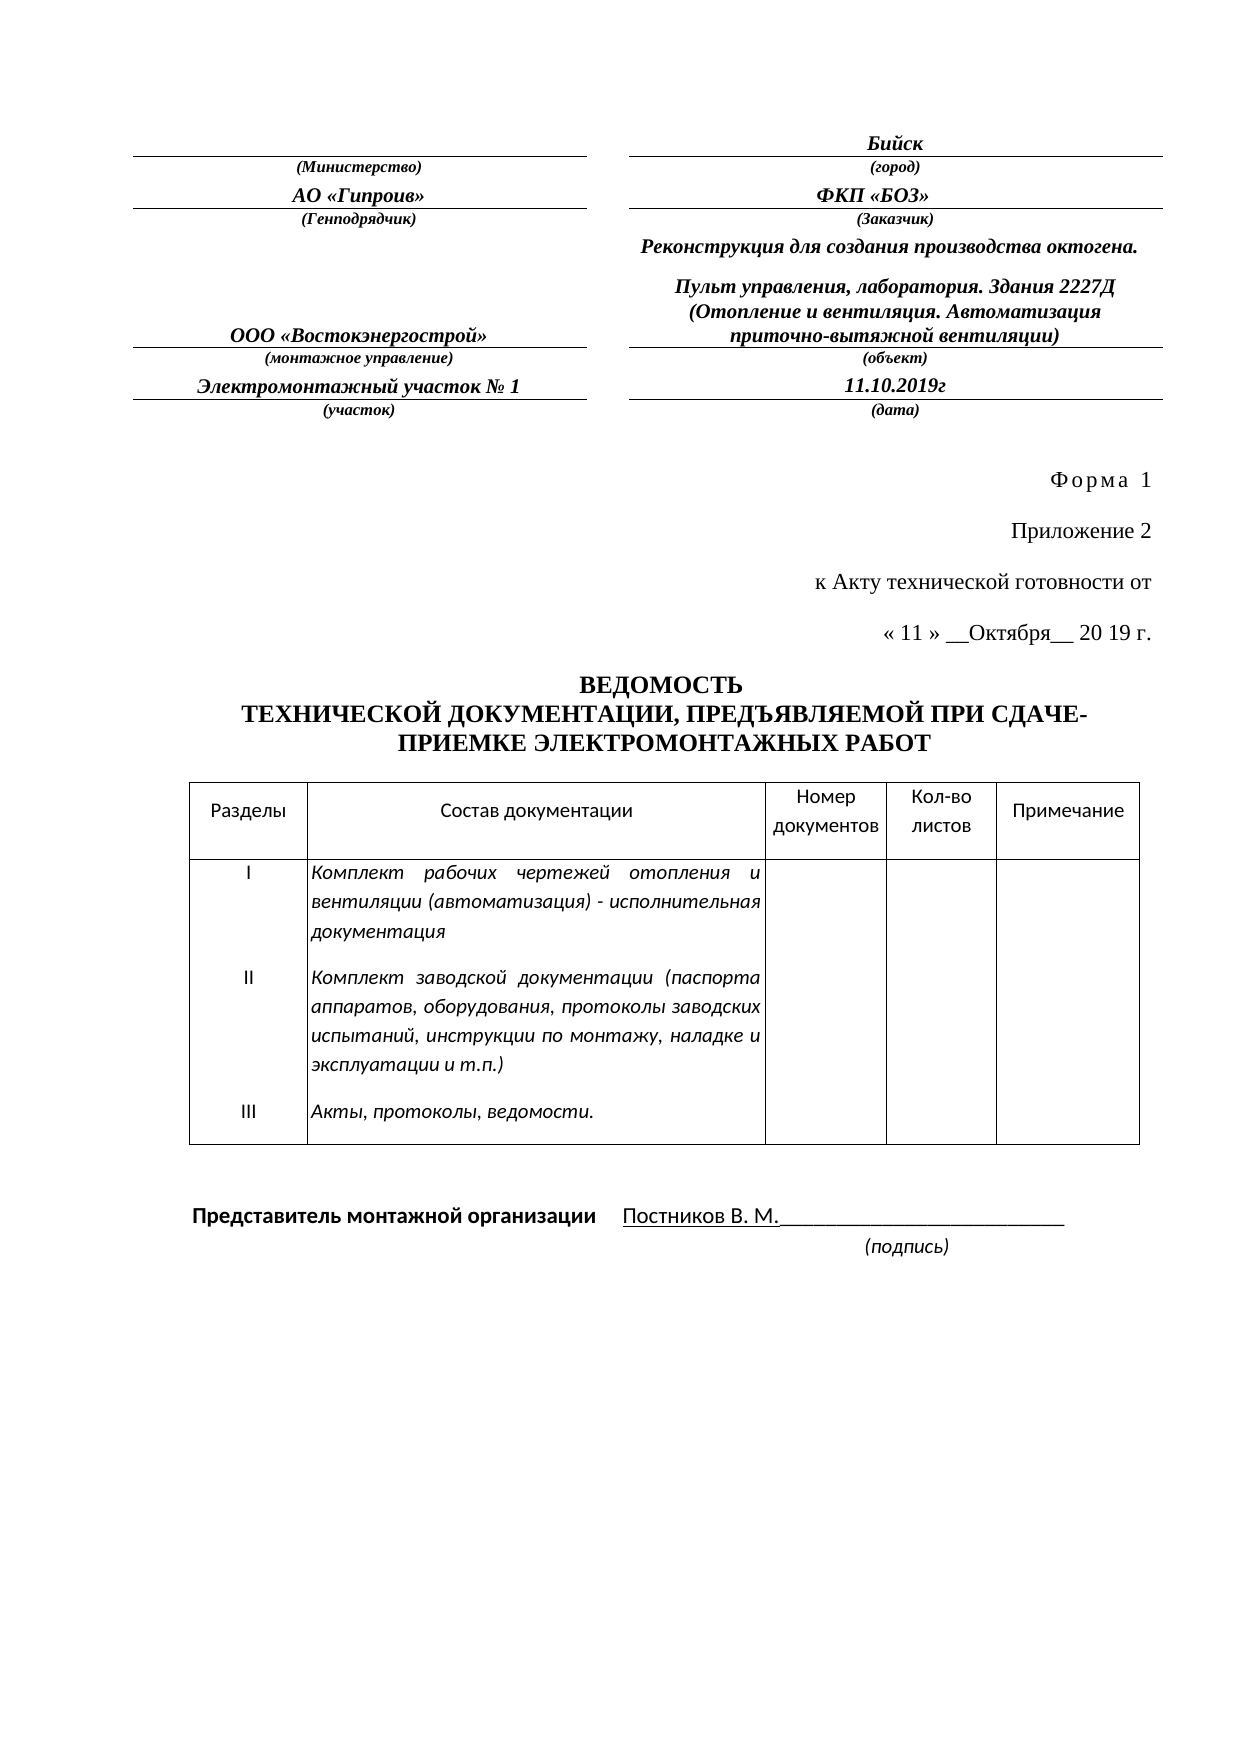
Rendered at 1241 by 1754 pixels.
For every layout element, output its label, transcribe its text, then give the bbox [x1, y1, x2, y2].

table_cell I [190, 860, 307, 964]
table_cell (Генподрядчик) [133, 209, 587, 234]
table_cell [766, 1098, 886, 1144]
table_cell [587, 399, 629, 425]
table_cell (дата) [629, 400, 1163, 425]
table_cell Представитель монтажной организации Постников В. М._________________________ (подпись) [189, 1145, 1140, 1280]
table_cell (объект) [629, 348, 1163, 373]
text Форма 1 [177, 466, 1152, 493]
table_cell ФКП «БОЗ» [629, 183, 1163, 208]
table_cell 11.10.2019г [629, 373, 1163, 398]
table_cell (Заказчик) [629, 209, 1163, 234]
table_cell [587, 234, 629, 347]
table_header [133, 118, 587, 156]
table_header Состав документации [308, 783, 765, 858]
table_cell Реконструкция для создания производства октогена. Пульт управления, лаборатория. Здания 2227Д (Отопление и вентиляция. Автоматизация приточно-вытяжной вентиляции) [629, 234, 1163, 347]
table_header [587, 118, 629, 156]
table_cell [587, 347, 629, 373]
table_cell [887, 964, 996, 1098]
table_cell (участок) [133, 400, 587, 425]
text Приложение 2 [177, 517, 1152, 544]
table_header Примечание [997, 783, 1139, 858]
table_cell Акты, протоколы, ведомости. [308, 1098, 765, 1144]
table_cell [997, 1098, 1139, 1144]
text к Акту технической готовности от [177, 568, 1152, 595]
table_header Кол-во листов [887, 783, 996, 858]
table_cell Комплект заводской документации (паспорта аппаратов, оборудования, протоколы заводских испытаний, инструкции по монтажу, наладке и эксплуатации и т.п.) [308, 964, 765, 1098]
table_cell [587, 183, 629, 208]
table_cell Комплект рабочих чертежей отопления и вентиляции (автоматизация) - исполнительная документация [308, 860, 765, 964]
text ВЕДОМОСТЬ ТЕХНИЧЕСКОЙ ДОКУМЕНТАЦИИ, ПРЕДЪЯВЛЯЕМОЙ ПРИ СДАЧЕ-ПРИЕМКЕ ЭЛЕКТРОМОНТАЖНЫХ РАБОТ [177, 670, 1152, 757]
table_cell [887, 860, 996, 964]
table_header Номер документов [766, 783, 886, 858]
table_header Бийск [629, 118, 1163, 156]
table_cell [587, 208, 629, 234]
table_cell [997, 964, 1139, 1098]
table_cell [766, 964, 886, 1098]
table_cell (Министерство) [133, 157, 587, 182]
table_cell (город) [629, 157, 1163, 182]
table_cell (монтажное управление) [133, 348, 587, 373]
table_header Разделы [190, 783, 307, 858]
table_cell [997, 860, 1139, 964]
table_cell Электромонтажный участок № 1 [133, 373, 587, 398]
table_cell III [190, 1098, 307, 1144]
table_cell [766, 860, 886, 964]
table_cell [887, 1098, 996, 1144]
table_cell [587, 156, 629, 182]
text « 11 » __Октября__ 20 19 г. [177, 619, 1152, 646]
table_cell ООО «Востокэнергострой» [133, 234, 587, 347]
table_cell II [190, 964, 307, 1098]
table_cell АО «Гипроив» [133, 183, 587, 208]
table_cell [587, 373, 629, 398]
